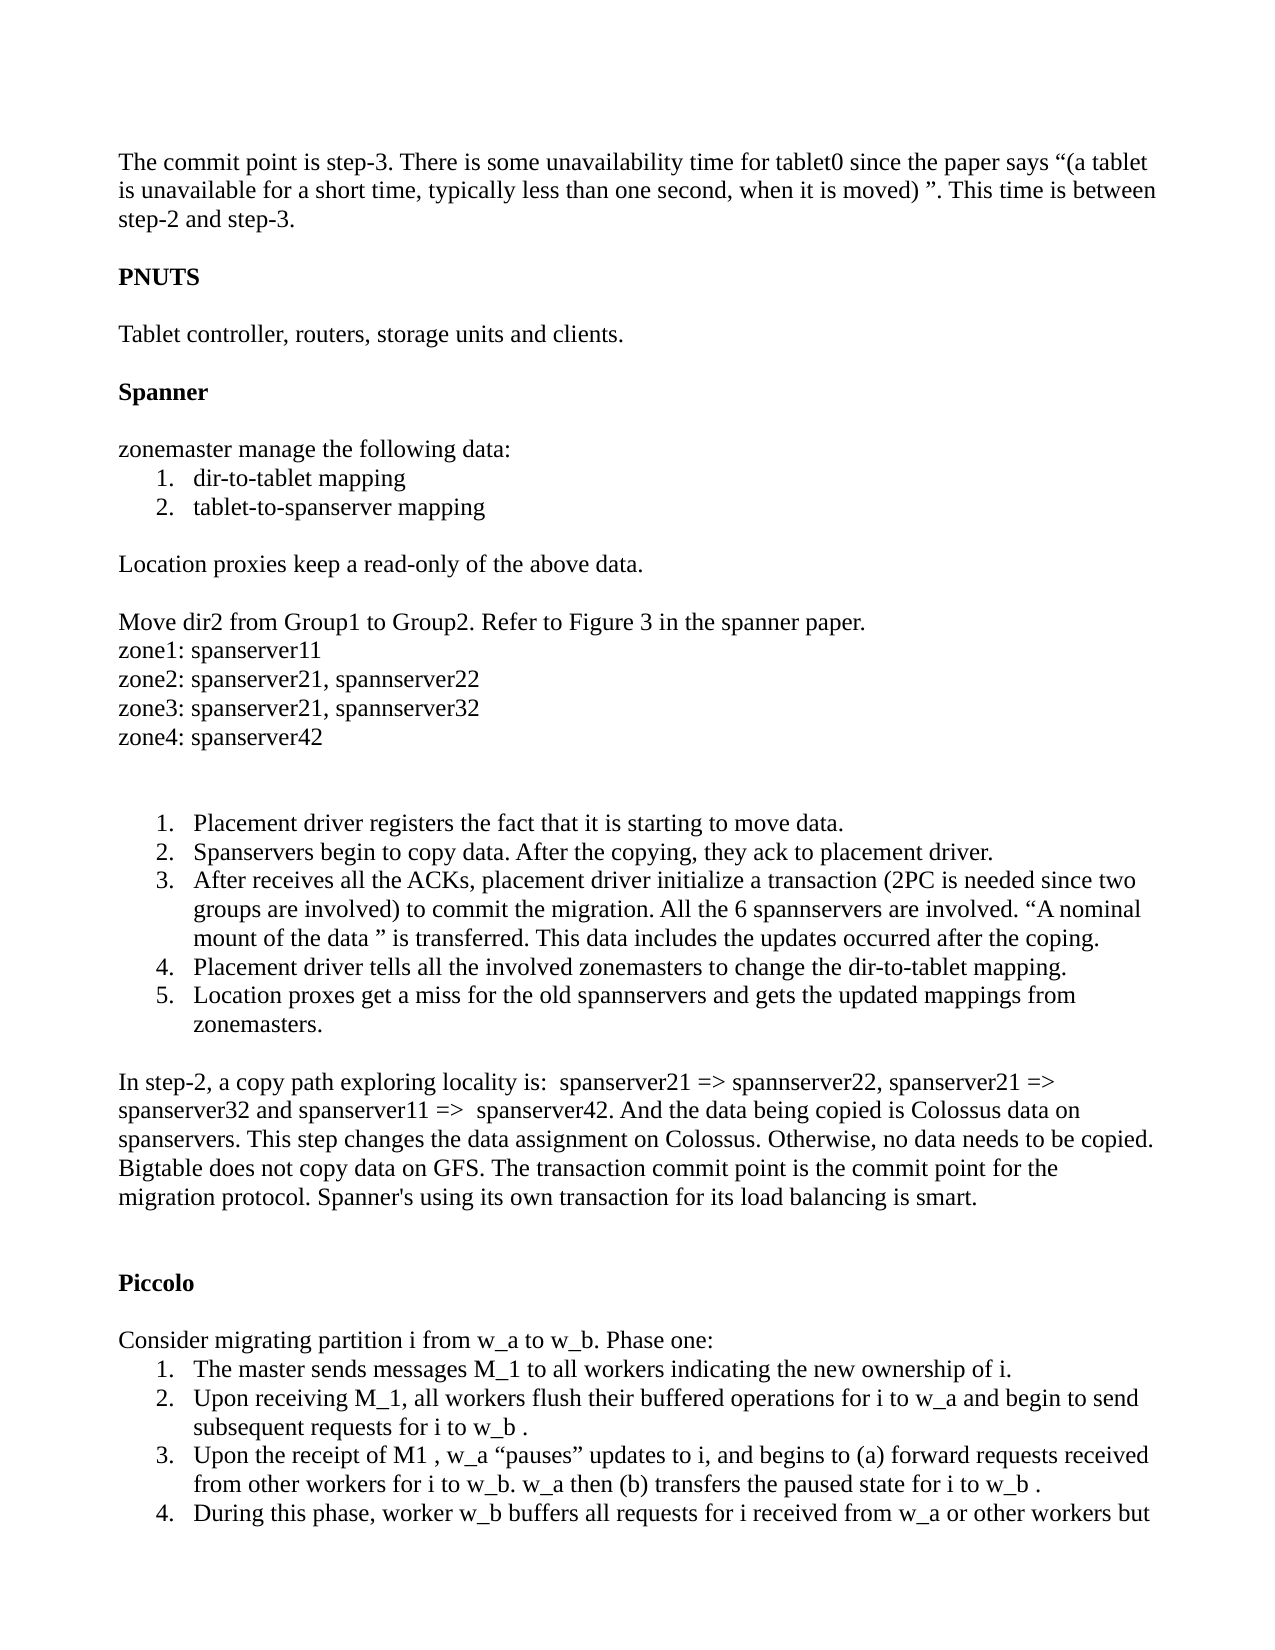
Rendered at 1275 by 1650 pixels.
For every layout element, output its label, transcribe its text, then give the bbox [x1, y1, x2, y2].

list Spanservers begin to copy data. After the copying, they ack to placement driver. [156, 837, 1157, 866]
text Piccolo [118, 1268, 1157, 1297]
text Consider migrating partition i from w_a to w_b. Phase one: [118, 1326, 1157, 1354]
text Location proxies keep a read-only of the above data. [118, 549, 1157, 578]
text Tablet controller, routers, storage units and clients. [118, 319, 1157, 348]
text The commit point is step-3. There is some unavailability time for tablet0 since the paper says “(a tablet is unavailable for a short time, typically less than one second, when it is moved) ”. This time is between step-2 and step-3. [118, 147, 1157, 233]
list Upon the receipt of M1 , w_a “pauses” updates to i, and begins to (a) forward requests received from other workers for i to w_b. w_a then (b) transfers the paused state for i to w_b . [156, 1441, 1157, 1498]
list Upon receiving M_1, all workers flush their buffered operations for i to w_a and begin to send subsequent requests for i to w_b . [156, 1383, 1157, 1441]
text Spanner [118, 377, 1157, 406]
list Placement driver tells all the involved zonemasters to change the dir-to-tablet mapping. [156, 952, 1157, 981]
list tablet-to-spanserver mapping [156, 492, 1157, 521]
list Placement driver registers the fact that it is starting to move data. [156, 808, 1157, 837]
list During this phase, worker w_b buffers all requests for i received from w_a or other workers but [156, 1498, 1157, 1527]
list dir-to-tablet mapping [156, 463, 1157, 492]
text Move dir2 from Group1 to Group2. Refer to Figure 3 in the spanner paper. [118, 607, 1157, 636]
text zone2: spanserver21, spannserver22 [118, 664, 1157, 693]
list The master sends messages M_1 to all workers indicating the new ownership of i. [156, 1354, 1157, 1383]
text zone3: spanserver21, spannserver32 [118, 693, 1157, 722]
text zone1: spanserver11 [118, 636, 1157, 664]
list Location proxes get a miss for the old spannservers and gets the updated mappings from zonemasters. [156, 981, 1157, 1038]
list After receives all the ACKs, placement driver initialize a transaction (2PC is needed since two groups are involved) to commit the migration. All the 6 spannservers are involved. “A nominal mount of the data ” is transferred. This data includes the updates occurred after the coping. [156, 866, 1157, 952]
text In step-2, a copy path exploring locality is: spanserver21 => spannserver22, spanserver21 => spanserver32 and spanserver11 => spanserver42. And the data being copied is Colossus data on spanservers. This step changes the data assignment on Colossus. Otherwise, no data needs to be copied. Bigtable does not copy data on GFS. The transaction commit point is the commit point for the migration protocol. Spanner's using its own transaction for its load balancing is smart. [118, 1067, 1157, 1211]
text zonemaster manage the following data: [118, 434, 1157, 463]
text zone4: spanserver42 [118, 722, 1157, 751]
text PNUTS [118, 262, 1157, 291]
